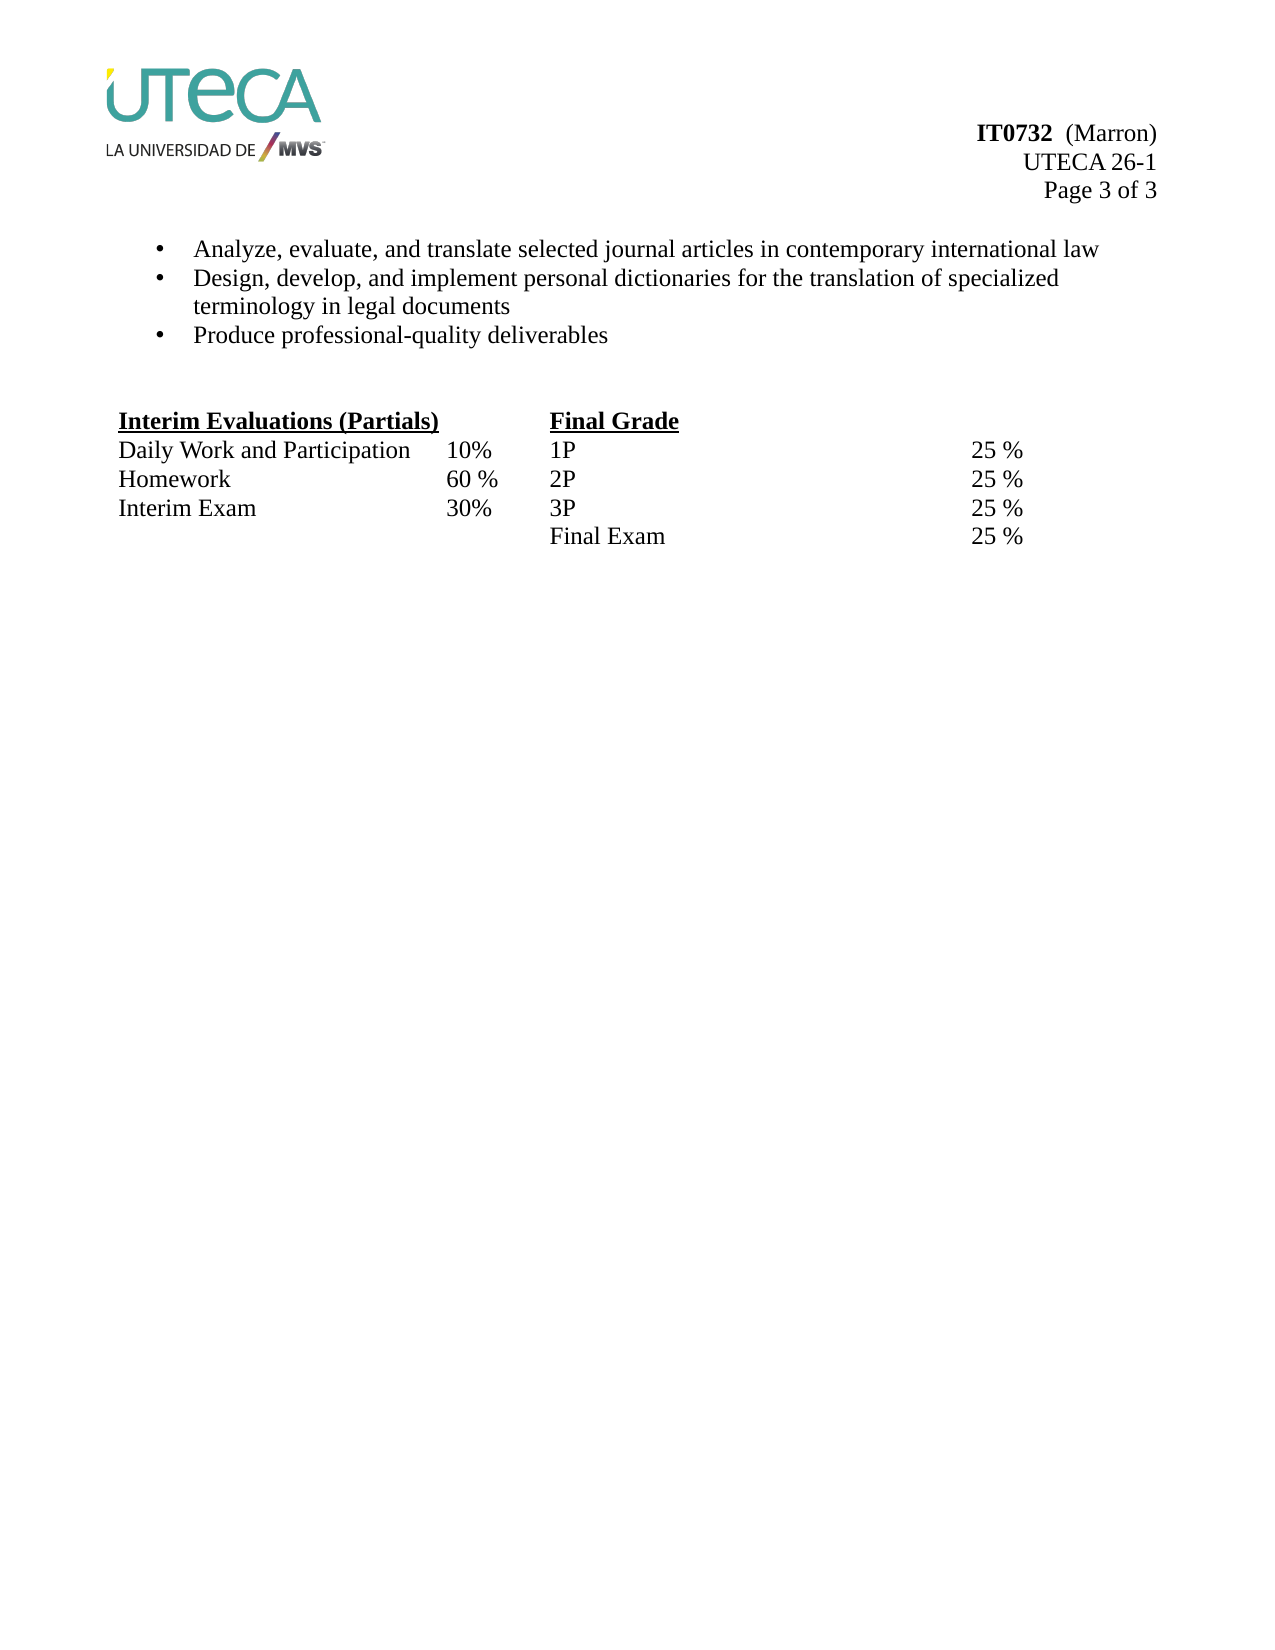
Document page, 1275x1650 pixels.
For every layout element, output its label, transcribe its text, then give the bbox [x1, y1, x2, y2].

table_cell [512, 521, 549, 550]
list Analyze, evaluate, and translate selected journal articles in contemporary international law [156, 234, 1157, 263]
table_cell [512, 435, 549, 464]
table_cell [512, 493, 549, 521]
table_cell Homework [118, 464, 446, 493]
list Design, develop, and implement personal dictionaries for the translation of specialized terminology in legal documents [156, 263, 1157, 320]
table_cell 25 % [971, 493, 1027, 521]
table_cell 30% [446, 493, 512, 521]
table_cell 60 % [446, 464, 512, 493]
table_header [971, 406, 1027, 435]
table_header Interim Evaluations (Partials) [118, 406, 446, 435]
picture [104, 64, 328, 166]
table_cell Final Exam [549, 521, 971, 550]
table_header [446, 406, 512, 435]
table_cell 25 % [971, 521, 1027, 550]
table_cell [512, 464, 549, 493]
table_cell 10% [446, 435, 512, 464]
table_header Final Grade [549, 406, 971, 435]
list Produce professional-quality deliverables [156, 320, 1157, 349]
table_header [512, 406, 549, 435]
table_cell 1P [549, 435, 971, 464]
table_cell Daily Work and Participation [118, 435, 446, 464]
table_cell 25 % [971, 435, 1027, 464]
table_cell Interim Exam [118, 493, 446, 521]
table_cell [446, 521, 512, 550]
table_cell 3P [549, 493, 971, 521]
table_cell 25 % [971, 464, 1027, 493]
table_cell 2P [549, 464, 971, 493]
table_cell [118, 521, 446, 550]
